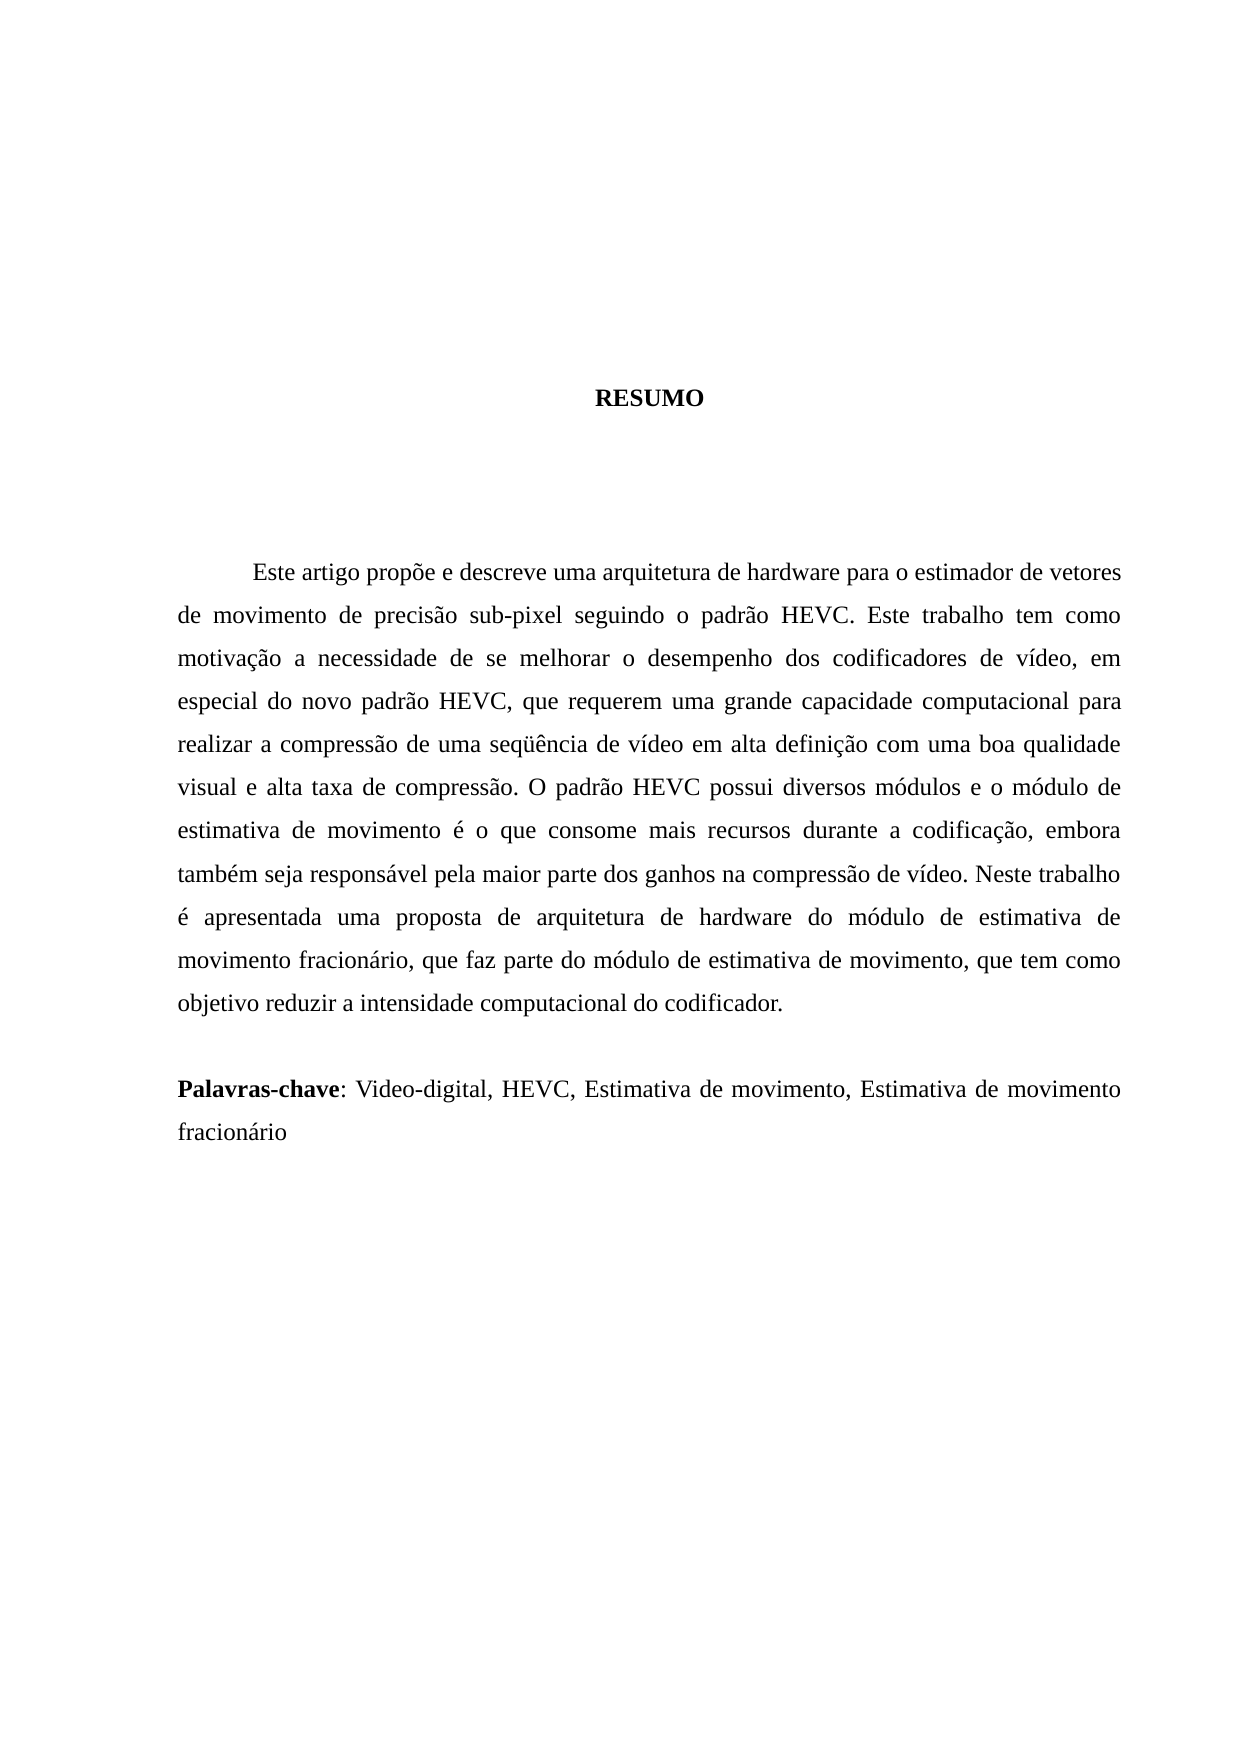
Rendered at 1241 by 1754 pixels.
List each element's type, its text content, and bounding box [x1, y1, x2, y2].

subtitle RESUMO [177, 383, 1122, 412]
text Este artigo propõe e descreve uma arquitetura de hardware para o estimador de vetores de movimento de precisão sub-pixel seguindo o padrão HEVC. Este trabalho tem como motivação a necessidade de se melhorar o desempenho dos codificadores de vídeo, em especial do novo padrão HEVC, que requerem uma grande capacidade computacional para realizar a compressão de uma seqüência de vídeo em alta definição com uma boa qualidade visual e alta taxa de compressão. O padrão HEVC possui diversos módulos e o módulo de estimativa de movimento é o que consome mais recursos durante a codificação, embora também seja responsável pela maior parte dos ganhos na compressão de vídeo. Neste trabalho é apresentada uma proposta de arquitetura de hardware do módulo de estimativa de movimento fracionário, que faz parte do módulo de estimativa de movimento, que tem como objetivo reduzir a intensidade computacional do codificador. [177, 557, 1122, 1017]
text Palavras-chave: Video-digital, HEVC, Estimativa de movimento, Estimativa de movimento fracionário [177, 1074, 1122, 1146]
